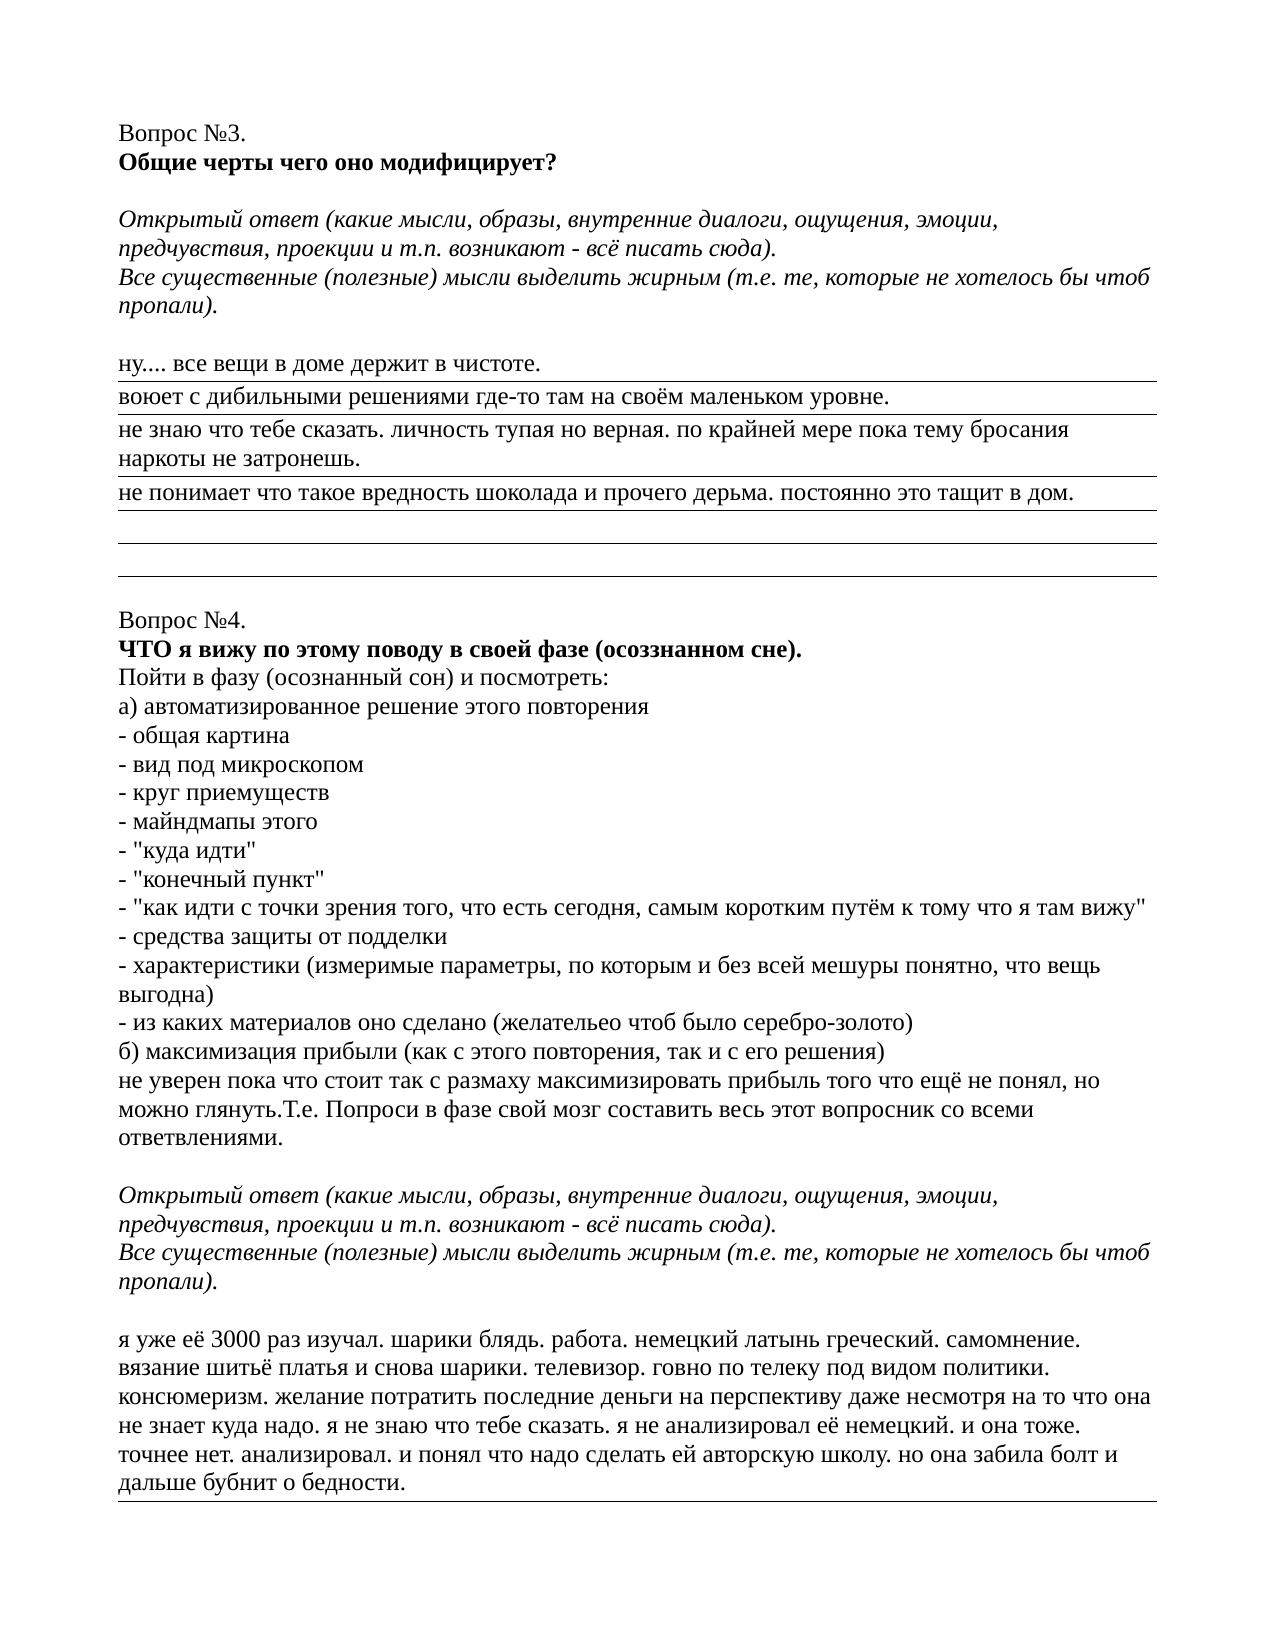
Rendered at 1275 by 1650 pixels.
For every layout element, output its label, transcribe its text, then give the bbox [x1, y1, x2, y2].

text ну.... все вещи в доме держит в чистоте. [118, 348, 1157, 381]
text - вид под микроскопом [118, 749, 1157, 777]
text Все существенные (полезные) мысли выделить жирным (т.е. те, которые не хотелось бы чтоб пропали). [118, 262, 1157, 319]
text а) автоматизированное решение этого повторения [118, 691, 1157, 720]
text Все существенные (полезные) мысли выделить жирным (т.е. те, которые не хотелось бы чтоб пропали). [118, 1237, 1157, 1295]
text б) максимизация прибыли (как с этого повторения, так и с его решения) [118, 1036, 1157, 1065]
text Вопрос №4. [118, 605, 1157, 634]
text воюет с дибильными решениями где-то там на своём маленьком уровне. [118, 382, 1157, 414]
text Открытый ответ (какие мысли, образы, внутренние диалоги, ощущения, эмоции, предчувствия, проекции и т.п. возникают - всё писать сюда). [118, 204, 1157, 262]
text - характеристики (измеримые параметры, по которым и без всей мешуры понятно, что вещь выгодна) [118, 950, 1157, 1007]
text Пойти в фазу (осознанный сон) и посмотреть: [118, 662, 1157, 691]
text - средства защиты от подделки [118, 921, 1157, 950]
text - "как идти с точки зрения того, что есть сегодня, самым коротким путём к тому что я там вижу" [118, 892, 1157, 921]
text Общие черты чего оно модифицирует? [118, 147, 1157, 176]
text не уверен пока что стоит так с размаху максимизировать прибыль того что ещё не понял, но можно глянуть.Т.е. Попроси в фазе свой мозг составить весь этот вопросник со всеми ответвлениями. [118, 1065, 1157, 1151]
text - "куда идти" [118, 835, 1157, 864]
text - общая картина [118, 720, 1157, 749]
text - "конечный пункт" [118, 864, 1157, 892]
text - из каких материалов оно сделано (желательео чтоб было серебро-золото) [118, 1007, 1157, 1036]
text не понимает что такое вредность шоколада и прочего дерьма. постоянно это тащит в дом. [118, 477, 1157, 510]
text я уже её 3000 раз изучал. шарики блядь. работа. немецкий латынь греческий. самомнение. вязание шитьё платья и снова шарики. телевизор. говно по телеку под видом политики. консюмеризм. желание потратить последние деньги на перспективу даже несмотря на то что она не знает куда надо. я не знаю что тебе сказать. я не анализировал её немецкий. и она тоже. точнее нет. анализировал. и понял что надо сделать ей авторскую школу. но она забила болт и дальше бубнит о бедности. [118, 1324, 1157, 1501]
text - круг приемуществ [118, 777, 1157, 806]
text Вопрос №3. [118, 118, 1157, 147]
text - майндмапы этого [118, 806, 1157, 835]
text ЧТО я вижу по этому поводу в своей фазе (осоззнанном сне). [118, 634, 1157, 662]
text не знаю что тебе сказать. личность тупая но верная. по крайней мере пока тему бросания наркоты не затронешь. [118, 415, 1157, 476]
text Открытый ответ (какие мысли, образы, внутренние диалоги, ощущения, эмоции, предчувствия, проекции и т.п. возникают - всё писать сюда). [118, 1180, 1157, 1237]
